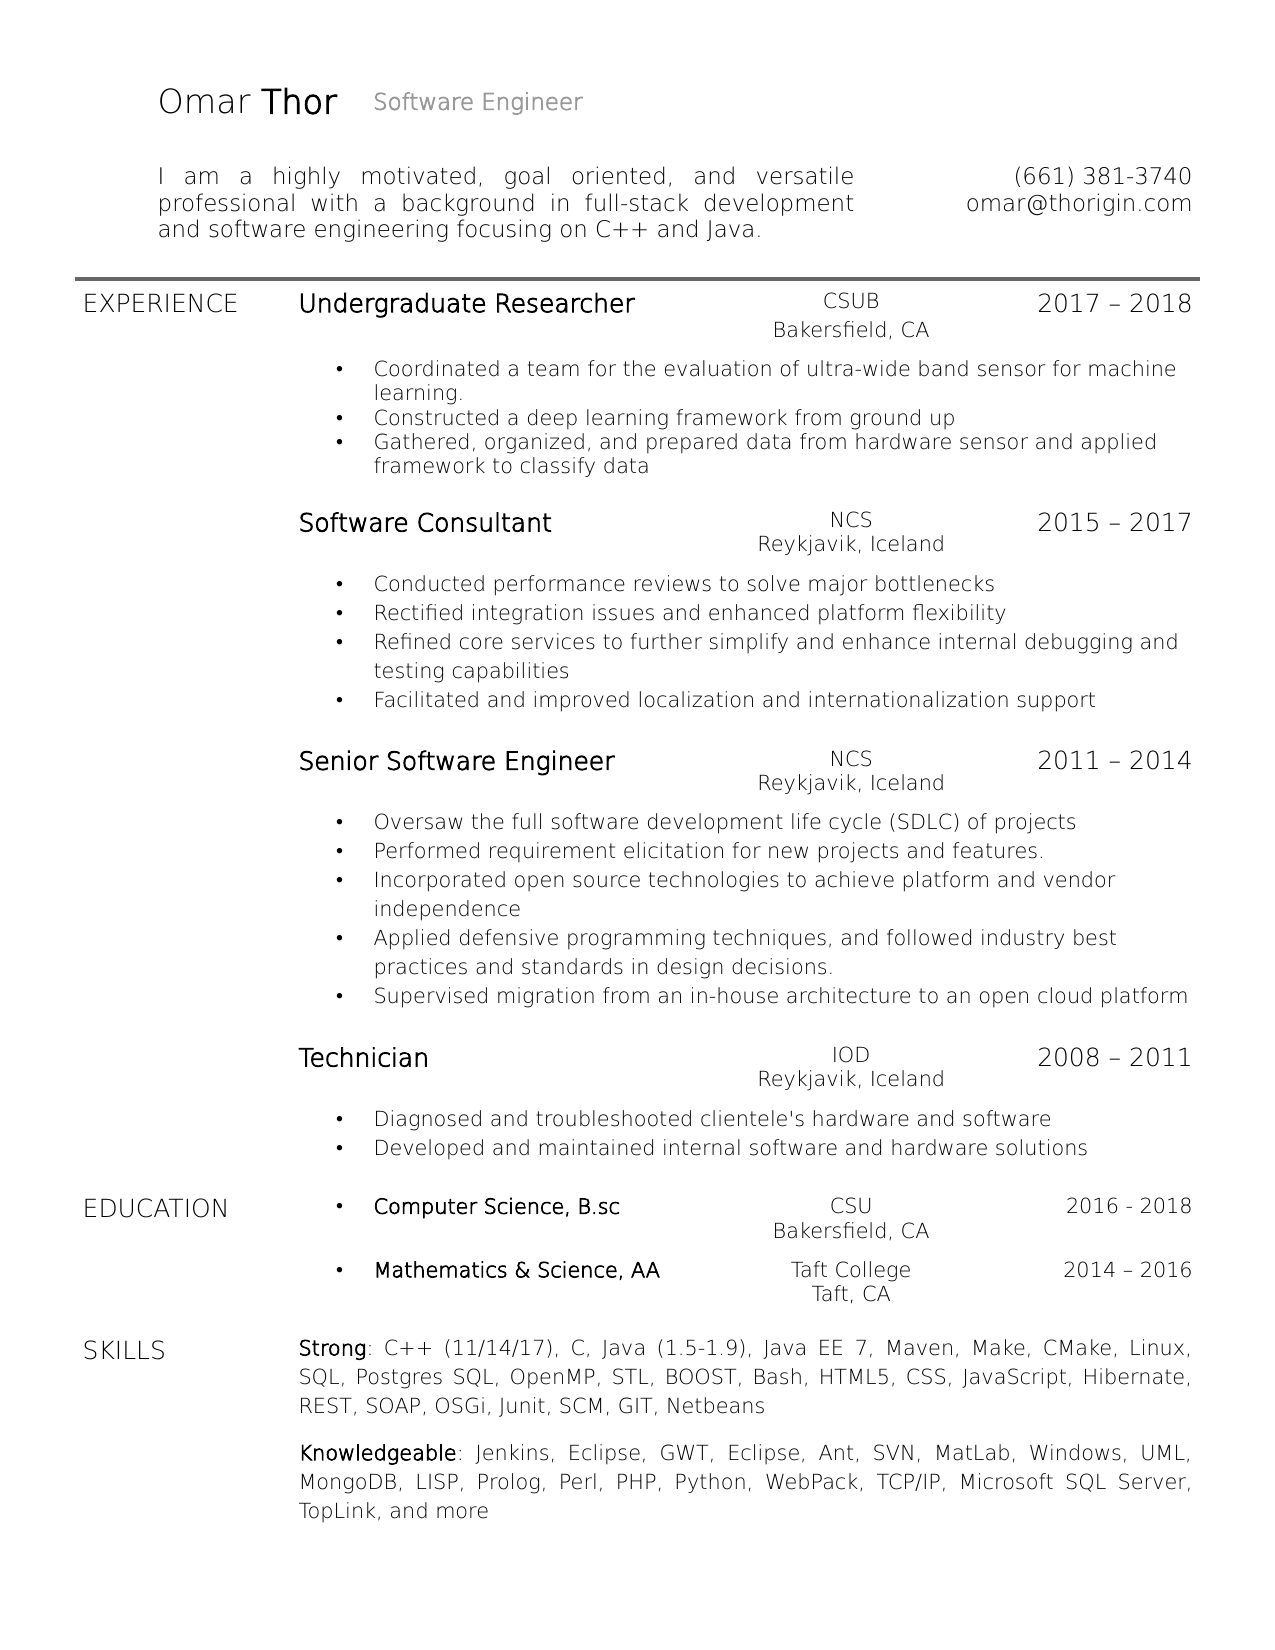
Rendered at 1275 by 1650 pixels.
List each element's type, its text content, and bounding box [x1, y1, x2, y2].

table_cell IOD Reykjavik, Iceland [684, 1036, 1018, 1099]
table_cell 2008 – 2011 [1018, 1036, 1200, 1099]
table_cell 2017 – 2018 [1018, 281, 1200, 350]
table_cell Strong: C++ (11/14/17), C, Java (1.5-1.9), Java EE 7, Maven, Make, CMake, Linux, SQL, Postgres SQL, OpenMP, STL, BOOST, Bash, HTML5, CSS, JavaScript, Hibernate, REST, SOAP, OSGi, Junit, SCM, GIT, Netbeans Knowledgeable: Jenkins, Eclipse, GWT, Eclipse, Ant, SVN, MatLab, Windows, UML, MongoDB, LISP, Prolog, Perl, PHP, Python, WebPack, TCP/IP, Microsoft SQL Server, TopLink, and more [291, 1329, 1200, 1531]
table_cell [75, 739, 291, 803]
table_cell Taft College Taft, CA [684, 1250, 1018, 1328]
table_cell [75, 803, 291, 1036]
table_cell Diagnosed and troubleshooted clientele's hardware and software Developed and maintained internal software and hardware solutions [291, 1099, 1200, 1187]
table_header Software Engineer [365, 75, 1200, 129]
table_cell [75, 1036, 291, 1099]
table_cell 2014 – 2016 [1018, 1250, 1200, 1328]
table_cell [75, 501, 291, 564]
table_cell [75, 350, 291, 501]
table_cell CSUB Bakersfield, CA [684, 281, 1018, 350]
table_cell NCS Reykjavik, Iceland [684, 501, 1018, 564]
table_cell Mathematics & Science, AA [291, 1250, 684, 1328]
table_cell 2015 – 2017 [1018, 501, 1200, 564]
table_cell Undergraduate Researcher [291, 281, 684, 350]
table_cell SKILLS [75, 1329, 291, 1531]
table_cell EXPERIENCE [75, 281, 291, 350]
table_cell [75, 1099, 291, 1187]
table_cell 2016 - 2018 [1018, 1187, 1200, 1250]
table_cell Coordinated a team for the evaluation of ultra-wide band sensor for machine learning. Constructed a deep learning framework from ground up Gathered, organized, and prepared data from hardware sensor and applied framework to classify data [291, 350, 1200, 501]
table_cell [75, 564, 291, 739]
table_cell Technician [291, 1036, 684, 1099]
table_cell Software Consultant [291, 501, 684, 564]
table_cell EDUCATION [75, 1187, 291, 1250]
table_cell Senior Software Engineer [291, 739, 684, 803]
table_cell Conducted performance reviews to solve major bottlenecks Rectified integration issues and enhanced platform flexibility Refined core services to further simplify and enhance internal debugging and testing capabilities Facilitated and improved localization and internationalization support [291, 564, 1200, 739]
table_cell (661) 381-3740 omar@thorigin.com [863, 129, 1200, 277]
table_cell 2011 – 2014 [1018, 739, 1200, 803]
table_header Omar Thor [75, 75, 365, 129]
table_cell NCS Reykjavik, Iceland [684, 739, 1018, 803]
table_cell CSU Bakersfield, CA [684, 1187, 1018, 1250]
table_cell Computer Science, B.sc [291, 1187, 684, 1250]
table_cell [75, 1250, 291, 1328]
table_cell Oversaw the full software development life cycle (SDLC) of projects Performed requirement elicitation for new projects and features. Incorporated open source technologies to achieve platform and vendor independence Applied defensive programming techniques, and followed industry best practices and standards in design decisions. Supervised migration from an in-house architecture to an open cloud platform [291, 803, 1200, 1036]
table_cell I am a highly motivated, goal oriented, and versatile professional with a background in full-stack development and software engineering focusing on C++ and Java. [75, 129, 862, 277]
